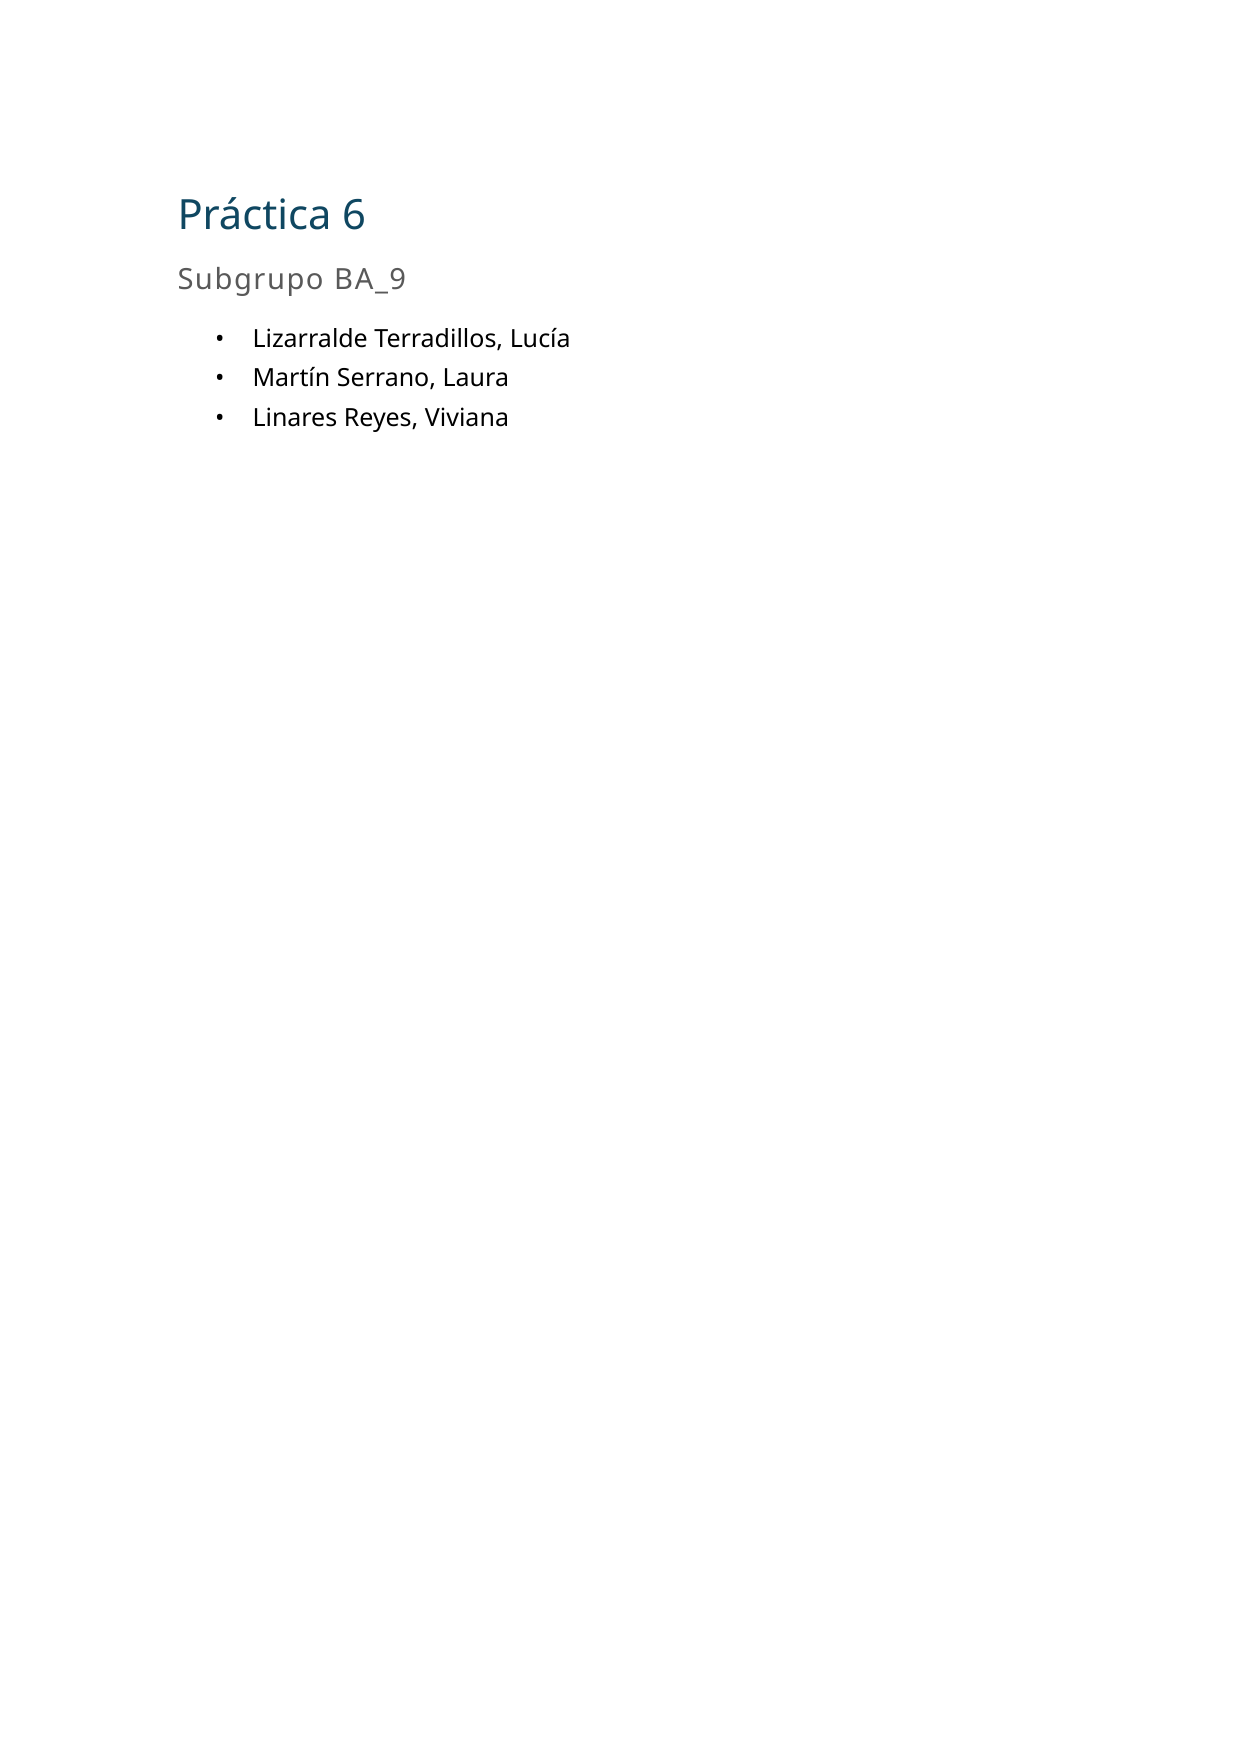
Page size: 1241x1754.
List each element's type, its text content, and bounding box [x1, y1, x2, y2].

text Subgrupo BA_9 [177, 259, 1063, 298]
list Martín Serrano, Laura [215, 360, 1063, 394]
list Lizarralde Terradillos, Lucía [215, 321, 1063, 355]
subtitle Práctica 6 [177, 185, 1063, 242]
list Linares Reyes, Viviana [215, 399, 1063, 433]
